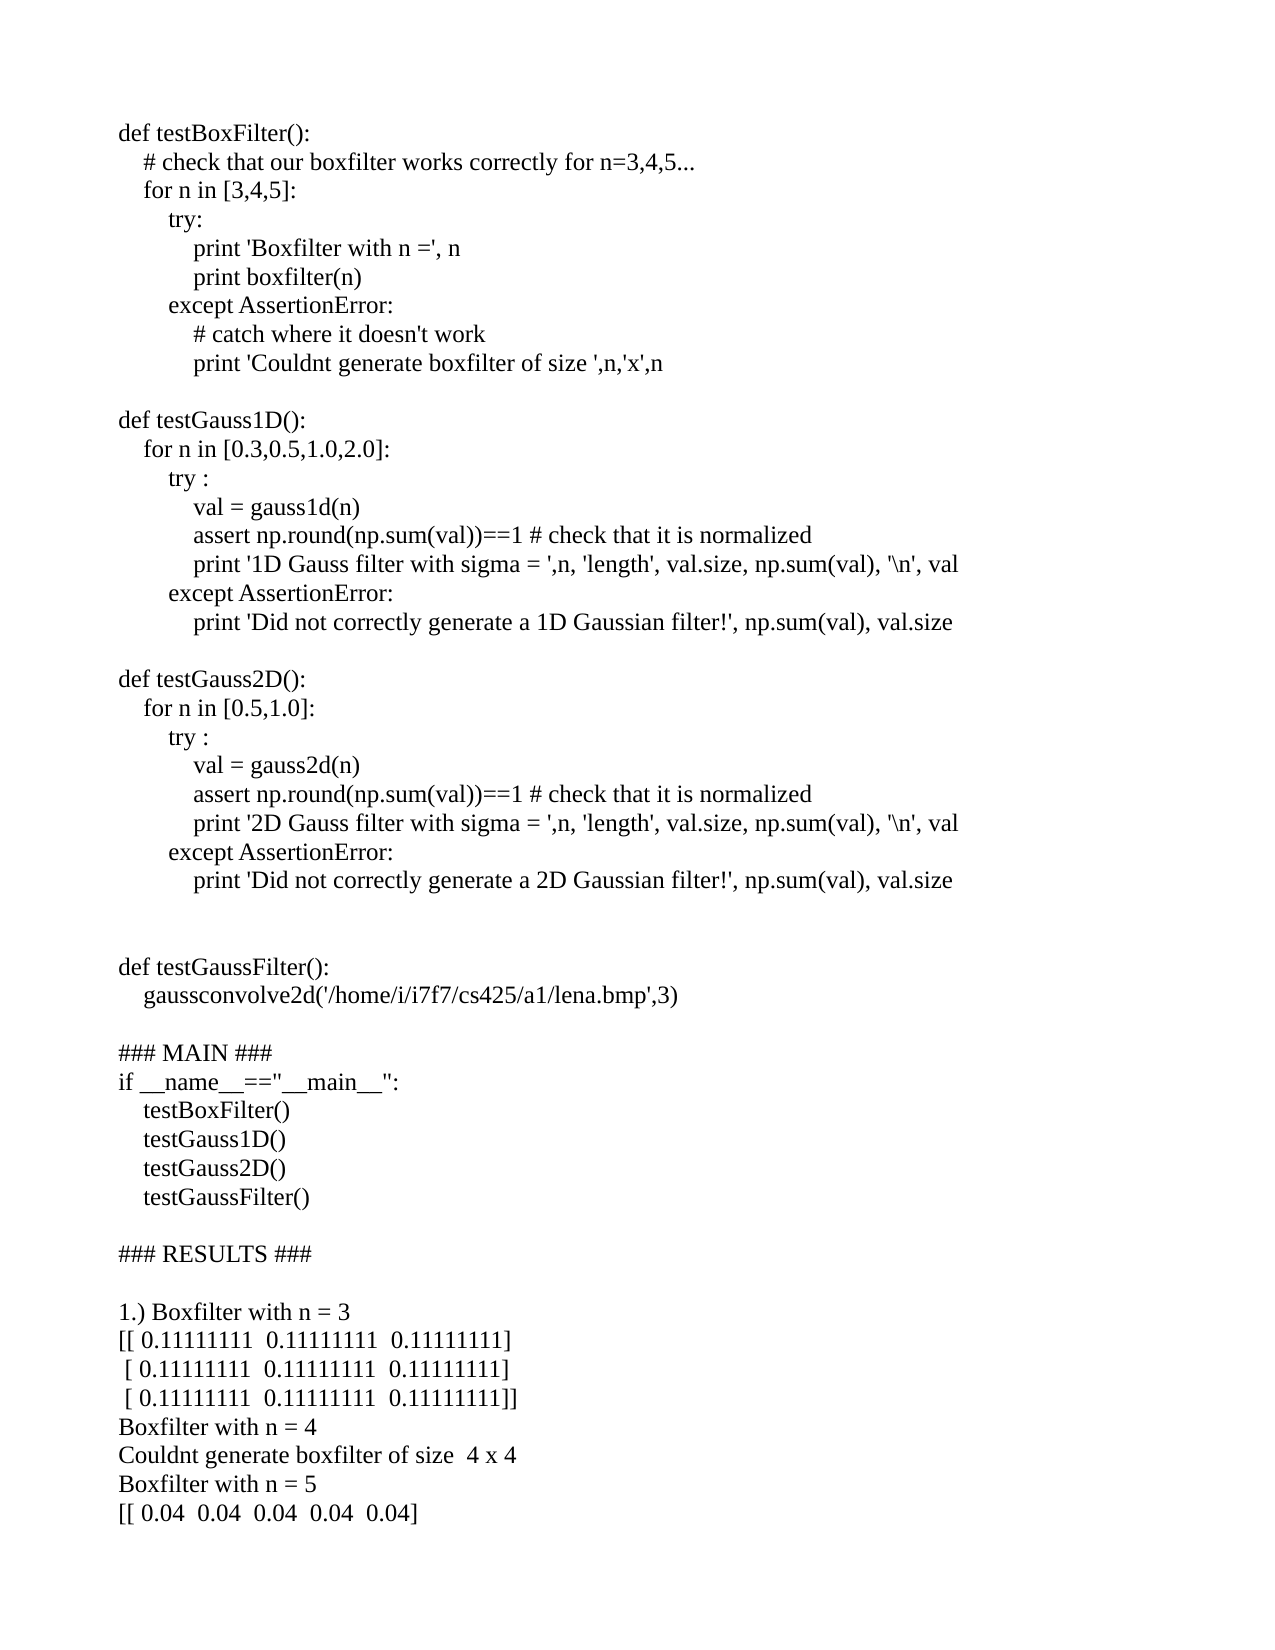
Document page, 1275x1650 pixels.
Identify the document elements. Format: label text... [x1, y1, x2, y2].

text assert np.round(np.sum(val))==1 # check that it is normalized [118, 779, 1157, 808]
text assert np.round(np.sum(val))==1 # check that it is normalized [118, 521, 1157, 549]
text Boxfilter with n = 4 [118, 1412, 1157, 1441]
text print boxfilter(n) [118, 262, 1157, 291]
text ### RESULTS ### [118, 1239, 1157, 1268]
text except AssertionError: [118, 578, 1157, 607]
text def testGauss1D(): [118, 406, 1157, 434]
text try : [118, 463, 1157, 492]
text print '1D Gauss filter with sigma = ',n, 'length', val.size, np.sum(val), '\n', val [118, 549, 1157, 578]
text for n in [0.5,1.0]: [118, 693, 1157, 722]
text def testBoxFilter(): [118, 118, 1157, 147]
text Boxfilter with n = 5 [118, 1469, 1157, 1498]
text if __name__=="__main__": [118, 1067, 1157, 1096]
text for n in [3,4,5]: [118, 176, 1157, 204]
text def testGauss2D(): [118, 664, 1157, 693]
text print '2D Gauss filter with sigma = ',n, 'length', val.size, np.sum(val), '\n', val [118, 808, 1157, 837]
text print 'Did not correctly generate a 2D Gaussian filter!', np.sum(val), val.size [118, 866, 1157, 894]
text print 'Boxfilter with n =', n [118, 233, 1157, 262]
text 1.) Boxfilter with n = 3 [118, 1297, 1157, 1326]
text [ 0.11111111 0.11111111 0.11111111] [118, 1354, 1157, 1383]
text gaussconvolve2d('/home/i/i7f7/cs425/a1/lena.bmp',3) [118, 981, 1157, 1009]
text testBoxFilter() [118, 1096, 1157, 1124]
text # catch where it doesn't work [118, 319, 1157, 348]
text except AssertionError: [118, 837, 1157, 866]
text for n in [0.3,0.5,1.0,2.0]: [118, 434, 1157, 463]
text try : [118, 722, 1157, 751]
text print 'Did not correctly generate a 1D Gaussian filter!', np.sum(val), val.size [118, 607, 1157, 636]
text ### MAIN ### [118, 1038, 1157, 1067]
text except AssertionError: [118, 291, 1157, 319]
text val = gauss2d(n) [118, 751, 1157, 779]
text Couldnt generate boxfilter of size 4 x 4 [118, 1441, 1157, 1469]
text testGauss2D() [118, 1153, 1157, 1182]
text [[ 0.04 0.04 0.04 0.04 0.04] [118, 1498, 1157, 1527]
text # check that our boxfilter works correctly for n=3,4,5... [118, 147, 1157, 176]
text [ 0.11111111 0.11111111 0.11111111]] [118, 1383, 1157, 1412]
text def testGaussFilter(): [118, 952, 1157, 981]
text [[ 0.11111111 0.11111111 0.11111111] [118, 1326, 1157, 1354]
text testGauss1D() [118, 1124, 1157, 1153]
text val = gauss1d(n) [118, 492, 1157, 521]
text print 'Couldnt generate boxfilter of size ',n,'x',n [118, 348, 1157, 377]
text testGaussFilter() [118, 1182, 1157, 1211]
text try: [118, 204, 1157, 233]
